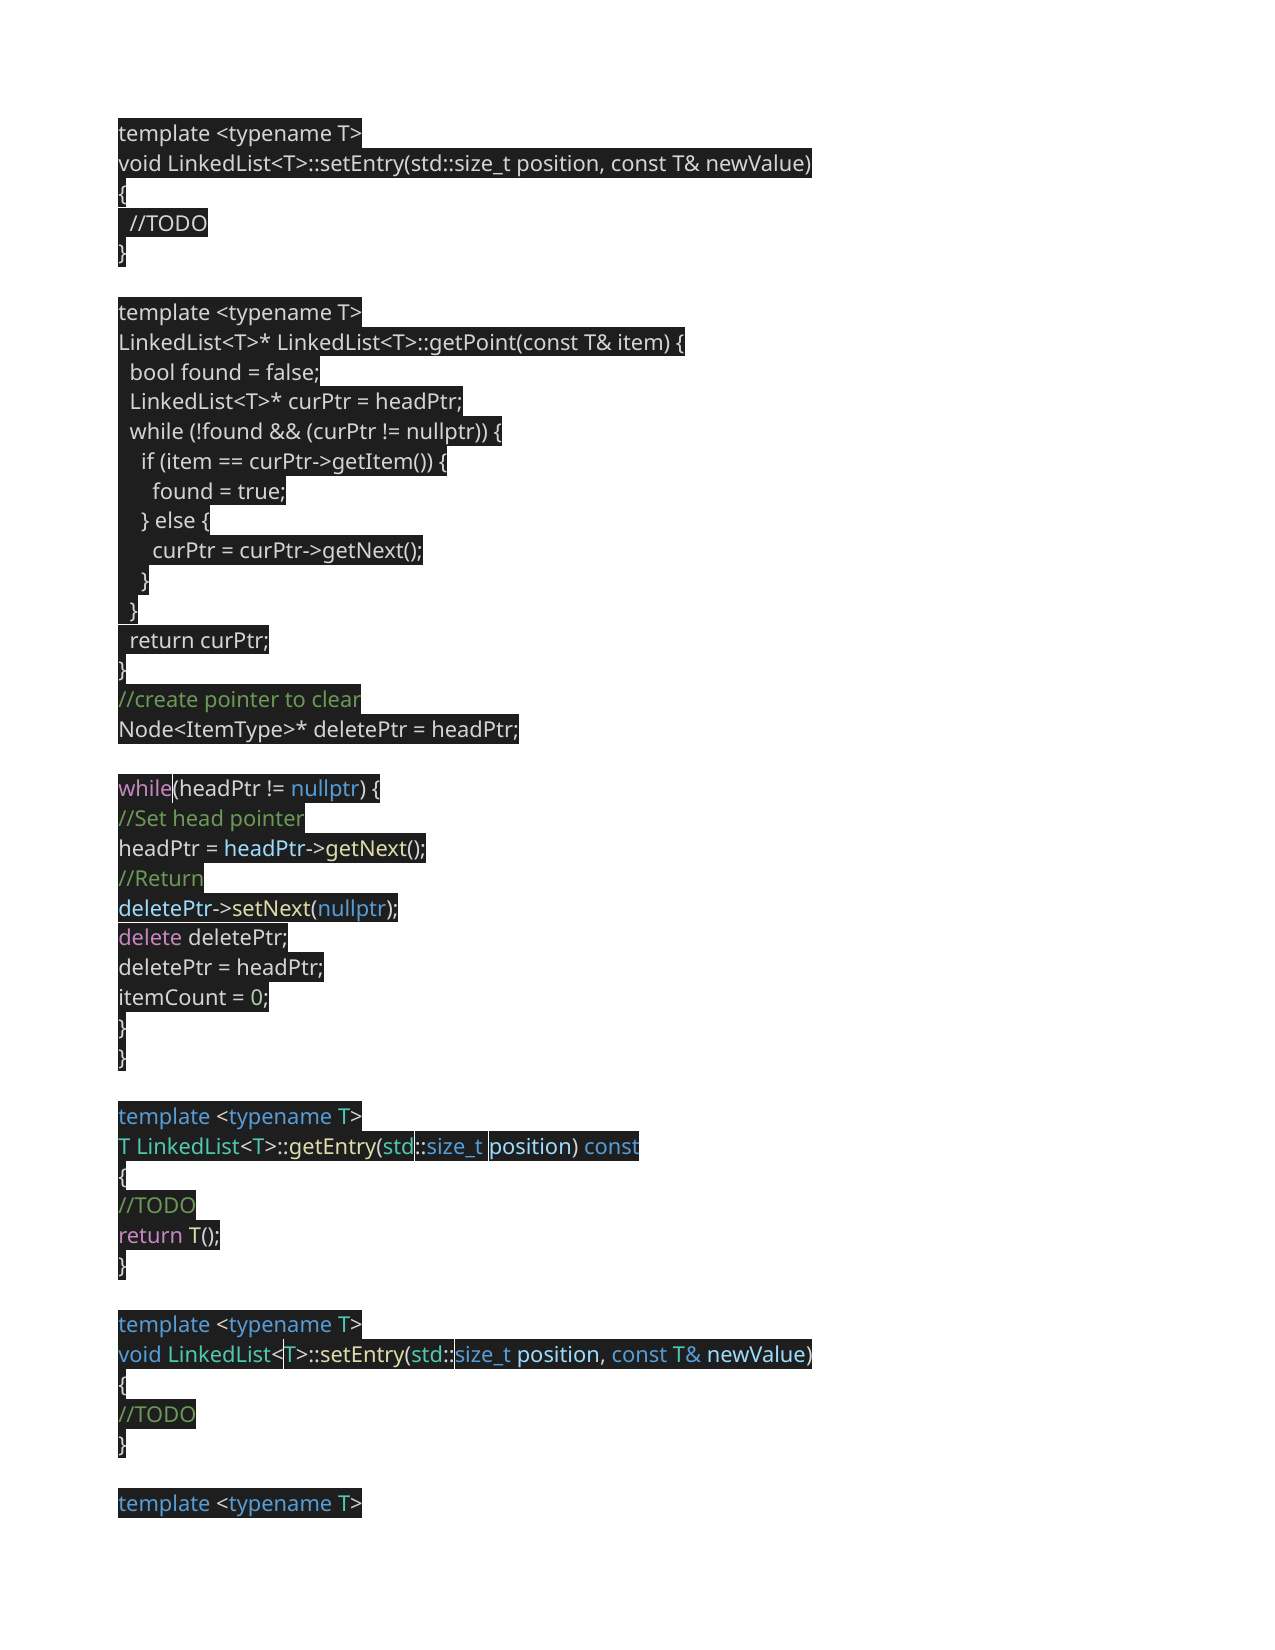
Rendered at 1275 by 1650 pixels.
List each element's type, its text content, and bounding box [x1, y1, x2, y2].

text template <typename T> [118, 118, 1157, 148]
text } [118, 1429, 1157, 1458]
text return curPtr; [118, 624, 1157, 654]
text void LinkedList<T>::setEntry(std::size_t position, const T& newValue) [118, 148, 1157, 178]
text template <typename T> [118, 297, 1157, 327]
text } [118, 595, 1157, 624]
text { [118, 1369, 1157, 1399]
text //TODO [118, 1399, 1157, 1429]
text //TODO [118, 207, 1157, 237]
text itemCount = 0; [118, 982, 1157, 1012]
text { [118, 1161, 1157, 1190]
text LinkedList<T>* LinkedList<T>::getPoint(const T& item) { [118, 327, 1157, 356]
text } [118, 654, 1157, 684]
text //Return [118, 863, 1157, 893]
text template <typename T> [118, 1488, 1157, 1518]
text template <typename T> [118, 1101, 1157, 1131]
text //TODO [118, 1190, 1157, 1220]
text if (item == curPtr->getItem()) { [118, 446, 1157, 476]
text //Set head pointer [118, 803, 1157, 833]
text } [118, 1250, 1157, 1280]
text } [118, 565, 1157, 595]
text T LinkedList<T>::getEntry(std::size_t position) const [118, 1131, 1157, 1161]
text found = true; [118, 476, 1157, 505]
text while (!found && (curPtr != nullptr)) { [118, 416, 1157, 446]
text delete deletePtr; [118, 922, 1157, 952]
text { [118, 178, 1157, 207]
text bool found = false; [118, 356, 1157, 386]
text void LinkedList<T>::setEntry(std::size_t position, const T& newValue) [118, 1339, 1157, 1369]
text } else { [118, 505, 1157, 535]
text deletePtr->setNext(nullptr); [118, 893, 1157, 922]
text headPtr = headPtr->getNext(); [118, 833, 1157, 863]
text deletePtr = headPtr; [118, 952, 1157, 982]
text curPtr = curPtr->getNext(); [118, 535, 1157, 565]
text template <typename T> [118, 1309, 1157, 1339]
text while(headPtr != nullptr) { [118, 773, 1157, 803]
text return T(); [118, 1220, 1157, 1250]
text //create pointer to clear [118, 684, 1157, 714]
text } [118, 1042, 1157, 1071]
text } [118, 1012, 1157, 1042]
text } [118, 237, 1157, 267]
text Node<ItemType>* deletePtr = headPtr; [118, 714, 1157, 744]
text LinkedList<T>* curPtr = headPtr; [118, 386, 1157, 416]
